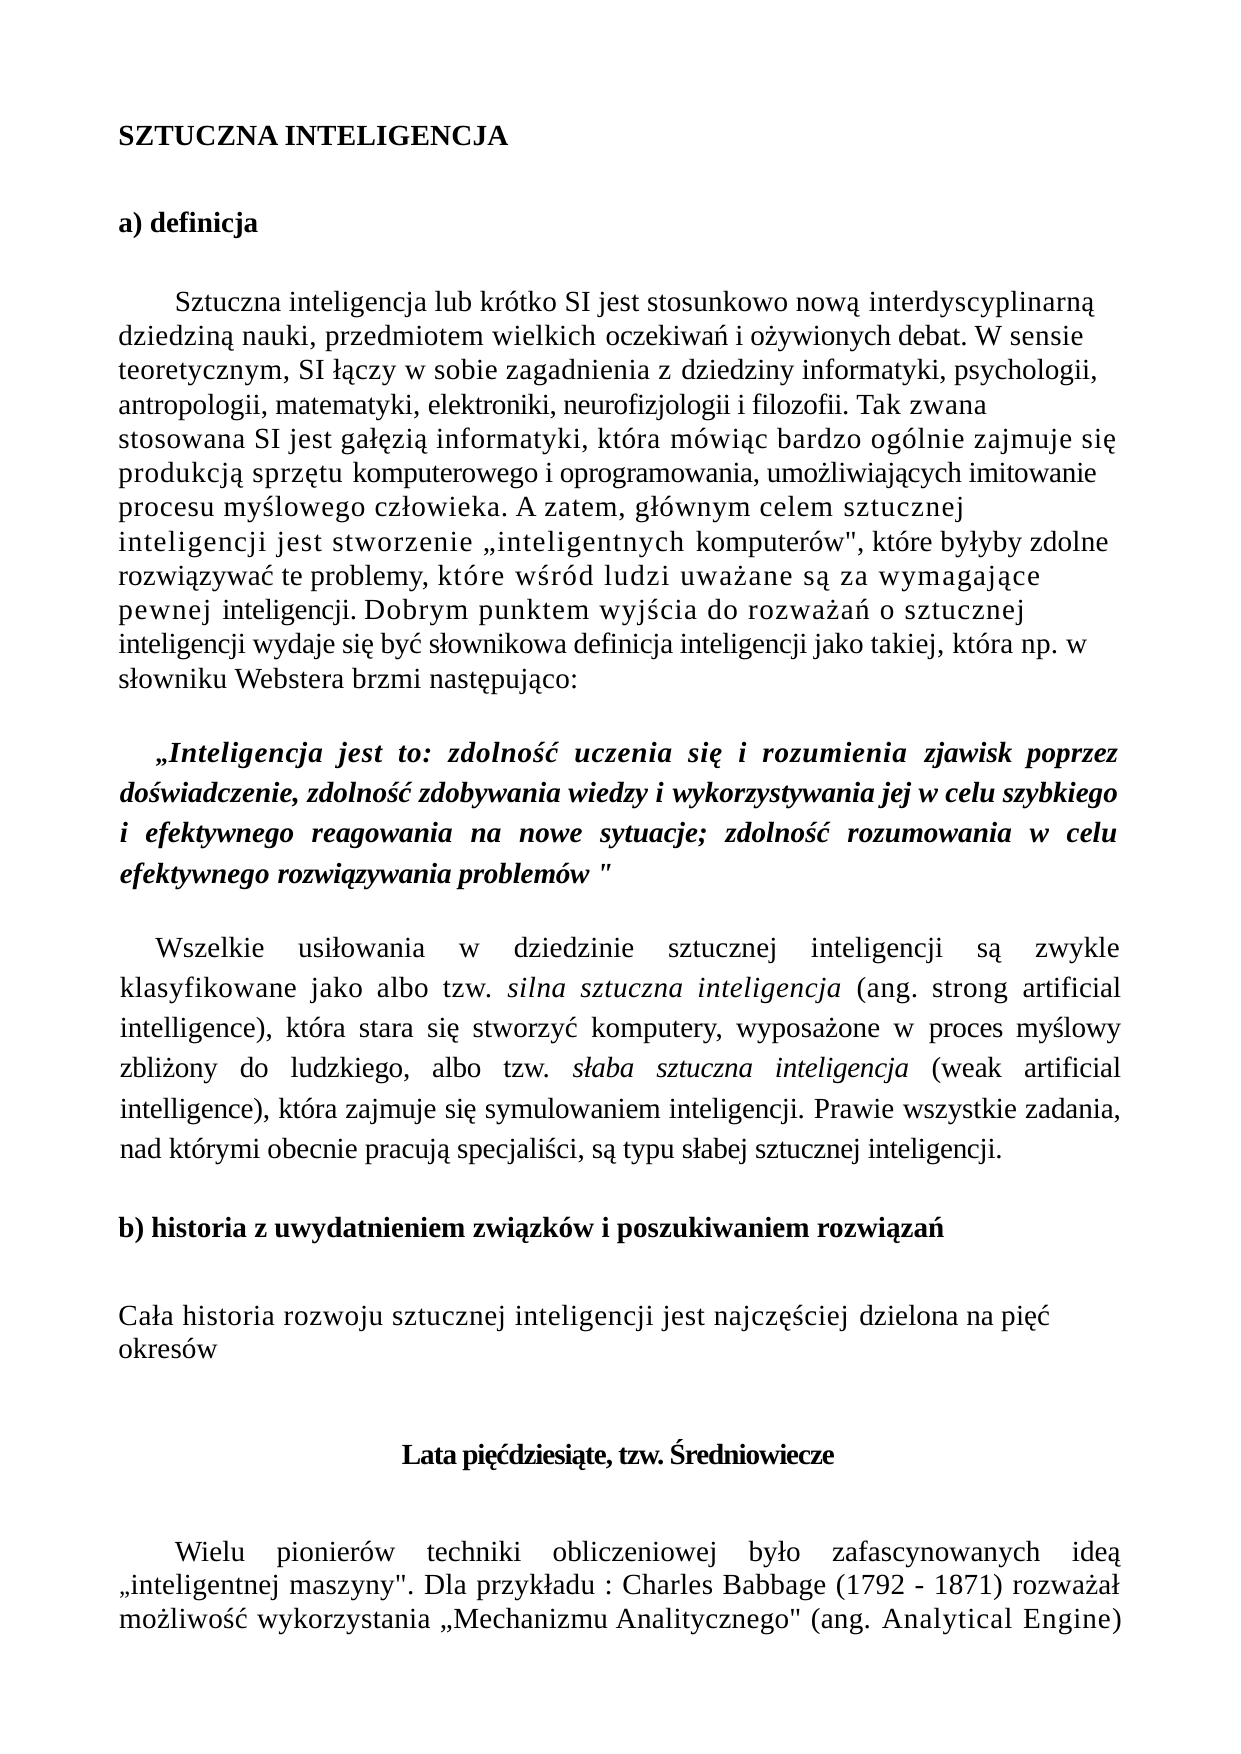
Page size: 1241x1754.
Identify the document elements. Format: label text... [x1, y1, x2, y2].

text b) historia z uwydatnieniem związków i poszukiwaniem rozwiązań [118, 1211, 1122, 1244]
text Lata pięćdziesiąte, tzw. Średniowiecze [118, 1437, 1119, 1471]
text Cała historia rozwoju sztucznej inteligencji jest najczęściej dzielona na pięć okresów [118, 1298, 1122, 1365]
text a) definicja [118, 205, 1122, 239]
text SZTUCZNA INTELIGENCJA [118, 118, 1122, 152]
text „Inteligencja jest to: zdolność uczenia się i rozumienia zjawisk poprzez doświadczenie, zdolność zdobywania wiedzy i wykorzystywania jej w celu szybkiego i efektywnego reagowania na nowe sytuacje; zdolność rozumowania w celu efektywnego rozwiązywania problemów " [119, 728, 1121, 889]
text Sztuczna inteligencja lub krótko SI jest stosunkowo nową interdyscyplinarną dziedziną nauki, przedmiotem wielkich oczekiwań i ożywionych debat. W sensie teoretycznym, SI łączy w sobie zagadnienia z dziedziny informatyki, psychologii, antropologii, matematyki, elektroniki, neurofizjologii i filozofii. Tak zwana stosowana SI jest gałęzią informatyki, która mówiąc bardzo ogólnie zajmuje się produkcją sprzętu komputerowego i oprogramowania, umożliwiających imitowanie procesu myślowego człowieka. A zatem, głównym celem sztucznej inteligencji jest stworzenie „inteligentnych komputerów", które byłyby zdolne rozwiązywać te problemy, które wśród ludzi uważane są za wymagające pewnej inteligencji. Dobrym punktem wyjścia do rozważań o sztucznej inteligencji wydaje się być słownikowa definicja inteligencji jako takiej, która np. w słowniku Webstera brzmi następująco: [118, 283, 1117, 694]
text Wielu pionierów techniki obliczeniowej było zafascynowanych ideą „inteligentnej maszyny". Dla przykładu : Charles Babbage (1792 - 1871) rozważał możliwość wykorzystania „Mechanizmu Analitycznego" (ang. Analytical Engine) [119, 1534, 1122, 1634]
text Wszelkie usiłowania w dziedzinie sztucznej inteligencji są zwykle klasyfikowane jako albo tzw. silna sztuczna inteligencja (ang. strong artificial intelligence), która stara się stworzyć komputery, wyposażone w proces myślowy zbliżony do ludzkiego, albo tzw. słaba sztuczna inteligencja (weak artificial intelligence), która zajmuje się symulowaniem inteligencji. Prawie wszystkie zadania, nad którymi obecnie pracują specjaliści, są typu słabej sztucznej inteligencji. [119, 923, 1121, 1164]
